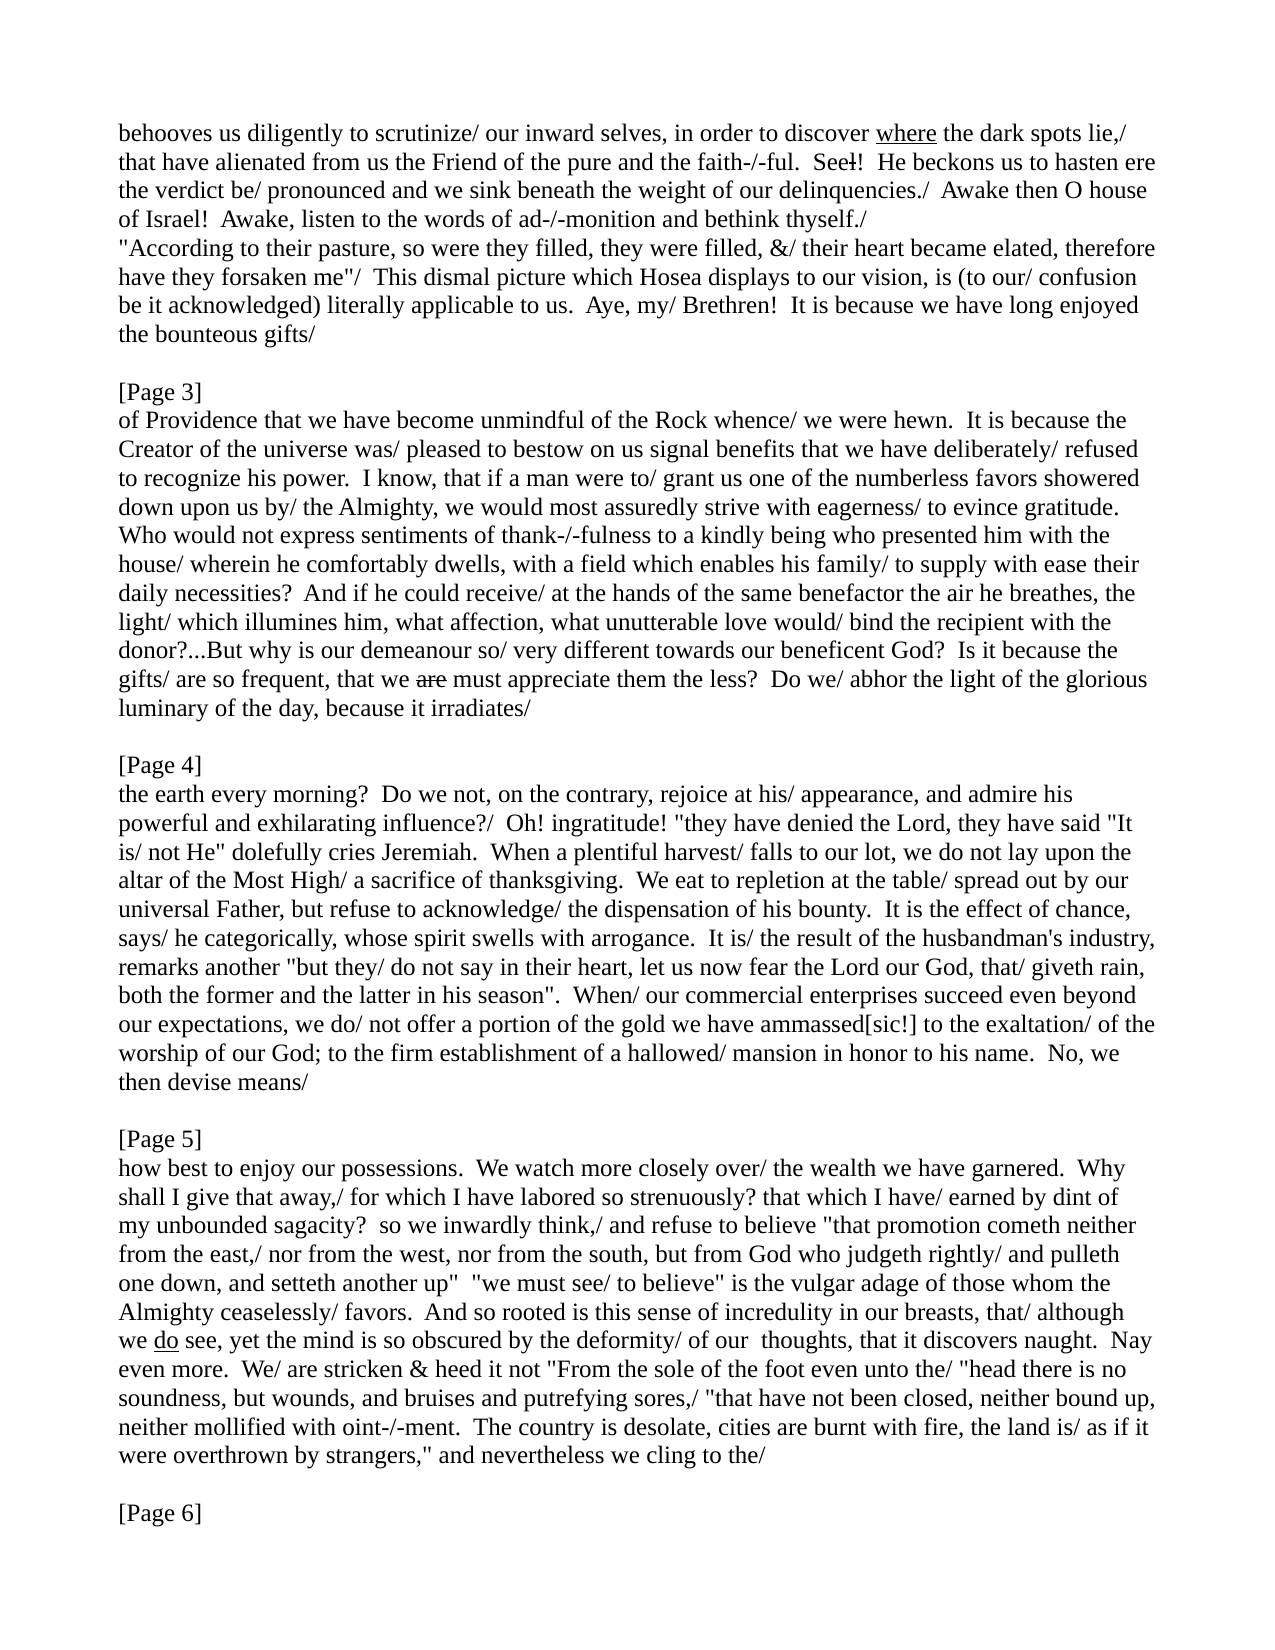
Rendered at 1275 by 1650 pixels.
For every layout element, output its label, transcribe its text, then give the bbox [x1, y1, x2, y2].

text of Providence that we have become unmindful of the Rock whence/ we were hewn. It is because the Creator of the universe was/ pleased to bestow on us signal benefits that we have deliberately/ refused to recognize his power. I know, that if a man were to/ grant us one of the numberless favors showered down upon us by/ the Almighty, we would most assuredly strive with eagerness/ to evince gratitude. Who would not express sentiments of thank-/-fulness to a kindly being who presented him with the house/ wherein he comfortably dwells, with a field which enables his family/ to supply with ease their daily necessities? And if he could receive/ at the hands of the same benefactor the air he breathes, the light/ which illumines him, what affection, what unutterable love would/ bind the recipient with the donor?...But why is our demeanour so/ very different towards our beneficent God? Is it because the gifts/ are so frequent, that we are must appreciate them the less? Do we/ abhor the light of the glorious luminary of the day, because it irradiates/ [118, 406, 1157, 722]
text [Page 3] [118, 377, 1157, 406]
text "According to their pasture, so were they filled, they were filled, &/ their heart became elated, therefore have they forsaken me"/ This dismal picture which Hosea displays to our vision, is (to our/ confusion be it acknowledged) literally applicable to us. Aye, my/ Brethren! It is because we have long enjoyed the bounteous gifts/ [118, 233, 1157, 348]
text [Page 5] [118, 1124, 1157, 1153]
text behooves us diligently to scrutinize/ our inward selves, in order to discover where the dark spots lie,/ that have alienated from us the Friend of the pure and the faith-/-ful. Seel! He beckons us to hasten ere the verdict be/ pronounced and we sink beneath the weight of our delinquencies./ Awake then O house of Israel! Awake, listen to the words of ad-/-monition and bethink thyself./ [118, 118, 1157, 233]
text the earth every morning? Do we not, on the contrary, rejoice at his/ appearance, and admire his powerful and exhilarating influence?/ Oh! ingratitude! "they have denied the Lord, they have said "It is/ not He" dolefully cries Jeremiah. When a plentiful harvest/ falls to our lot, we do not lay upon the altar of the Most High/ a sacrifice of thanksgiving. We eat to repletion at the table/ spread out by our universal Father, but refuse to acknowledge/ the dispensation of his bounty. It is the effect of chance, says/ he categorically, whose spirit swells with arrogance. It is/ the result of the husbandman's industry, remarks another "but they/ do not say in their heart, let us now fear the Lord our God, that/ giveth rain, both the former and the latter in his season". When/ our commercial enterprises succeed even beyond our expectations, we do/ not offer a portion of the gold we have ammassed[sic!] to the exaltation/ of the worship of our God; to the firm establishment of a hallowed/ mansion in honor to his name. No, we then devise means/ [118, 779, 1157, 1096]
text how best to enjoy our possessions. We watch more closely over/ the wealth we have garnered. Why shall I give that away,/ for which I have labored so strenuously? that which I have/ earned by dint of my unbounded sagacity? so we inwardly think,/ and refuse to believe "that promotion cometh neither from the east,/ nor from the west, nor from the south, but from God who judgeth rightly/ and pulleth one down, and setteth another up" "we must see/ to believe" is the vulgar adage of those whom the Almighty ceaselessly/ favors. And so rooted is this sense of incredulity in our breasts, that/ although we do see, yet the mind is so obscured by the deformity/ of our thoughts, that it discovers naught. Nay even more. We/ are stricken & heed it not "From the sole of the foot even unto the/ "head there is no soundness, but wounds, and bruises and putrefying sores,/ "that have not been closed, neither bound up, neither mollified with oint-/-ment. The country is desolate, cities are burnt with fire, the land is/ as if it were overthrown by strangers," and nevertheless we cling to the/ [118, 1153, 1157, 1469]
text [Page 4] [118, 751, 1157, 779]
text [Page 6] [118, 1498, 1157, 1527]
